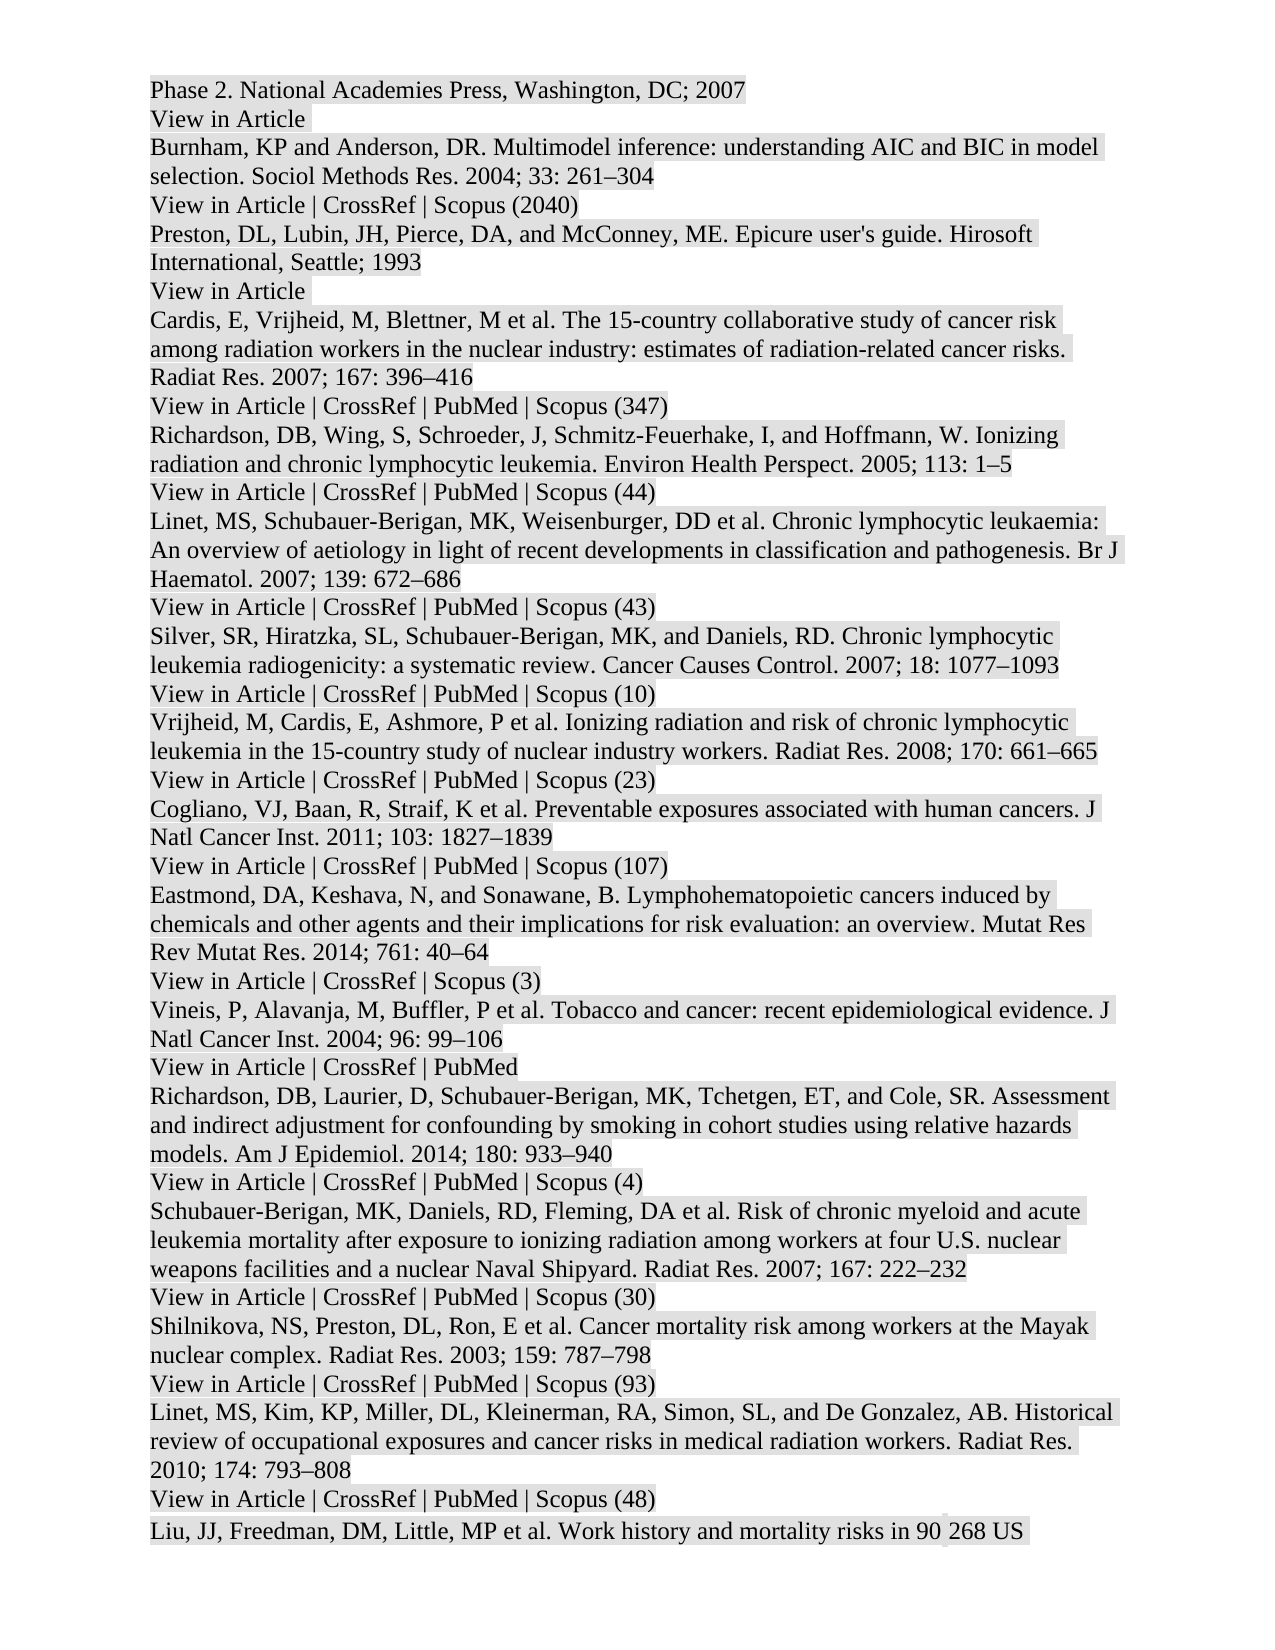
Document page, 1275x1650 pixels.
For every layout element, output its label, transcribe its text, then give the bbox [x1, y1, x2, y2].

text 謝謝軻明提供這篇研究。 Lancet 是英國一本著名醫學期刊。我怕有些人可能看不懂英文或看不習慣英文或是看不懂其中一些專業概念，本想做個簡單摘要，不過想想還是算了，算我怕了。我就把它剪下來，想看的自己看。只能剪文字，表格或圖片無法顯現。 這研究的暴露劑量是很低的，差不多只是所謂 "安全" 標準的十分之一。它的結論是這樣寫的： "血癌和低劑量輻射之間的正相關性，本研究提供了一個強烈證據。本研究再次確認一個有關輻射防護的重要原則，亦即應儘可能減少輻射暴露--特別是在病患方面，輻射之接觸，須確保利應大於弊之原則。" 其實巴勒網這版面上的討論根本都還沒有到這個層級來，我們只是在講一些再淺顯也不過的常識。常識自然是根本無須多說的，我們之所以說它，只是因為怎麼會有人做出違反常識的絕對宣稱。 在台灣，特別是近幾年來，反核成為一種政治正確，一種流行，一種根本不必用到大腦的立場，甚至變成一種思想忠貞檢查。每次看到市面上一些人或一些團體，充滿驕傲地張貼或懸掛一些反核標語，我就覺得很想吐，低級又低能，因為時下流行的反核人士們經常發神經胡說八道，把核能給妖魔化得一文不值。 但是，即便是擁核的一方，也不用擁到同樣胡說八道的地步來。當然，如果硬要那樣瞎掰，我也不知道還能說什麼，只能建議那就買一台x光機回家給全家人玩；因為，依照其所謂 "安全" 標準，每天照x光連續照50年也不會超標。 這事就這樣了，拜託各位 "安全輻射" 人士別再來這裏講一些傻話。你應該要聽懂人家究竟是在說什麼，而不是當成一種什麼立場在捍衛似的。 陳真 ===================== The Lancet Haematology Volume 2, No. 7, e276–e281, July 2015 Ionising radiation and risk of death from leukaemia and lymphoma in radiation-monitored workers (INWORKS): an international cohort study Dr Klervi Leuraud, PhDcorrespondenceemail, David B Richardson, PhD, Prof Elisabeth Cardis, PhD, Robert D Daniels, PhD, Michael Gillies, MSc, Jacqueline A O'Hagan, HNC, Ghassan B Hamra, PhD, Richard Haylock, PhD, Dominique Laurier, PhD, Monika Moissonnier, BSc, Mary K Schubauer-Berigan, PhD, Isabelle Thierry-Chef, PhD, Ausrele Kesminiene, MD Published Online: 21 June 2015 Open AccessArticle has an altmetric score of 653 DOI: http://dx.doi.org/10.1016/S2352-3026(15)00094-0 | Open access funded by Cancer Research UK Klervi Leuraud discusses a study reporting on the risk of developing leukaemia and lymphoma in workers monitored for radiation exposure. There is much uncertainty about the risks of leukaemia and lymphoma after repeated or protracted low-dose radiation exposure typical of occupational, environmental, and diagnostic medical settings. We quantified associations between protracted low-dose radiation exposures and leukaemia, lymphoma, and multiple myeloma mortality among radiation-monitored adults employed in France, the UK, and the USA. Methods We assembled a cohort of 308 297 radiation-monitored workers employed for at least 1 year by the Atomic Energy Commission, AREVA Nuclear Cycle, or the National Electricity Company in France, the Departments of Energy and Defence in the USA, and nuclear industry employers included in the National Registry for Radiation Workers in the UK. The cohort was followed up for a total of 8·22 million person-years. We ascertained deaths caused by leukaemia, lymphoma, and multiple myeloma. We used Poisson regression to quantify associations between estimated red bone marrow absorbed dose and leukaemia and lymphoma mortality. Findings Doses were accrued at very low rates (mean 1·1 mGy per year, SD 2·6). The excess relative risk of leukaemia mortality (excluding chronic lymphocytic leukaemia) was 2·96 per Gy (90% CI 1·17–5·21; lagged 2 years), most notably because of an association between radiation dose and mortality from chronic myeloid leukaemia (excess relative risk per Gy 10·45, 90% CI 4·48–19·65). Interpretation This study provides strong evidence of positive associations between protracted low-dose radiation exposure and leukaemia. Funding Centers for Disease Control and Prevention, Ministry of Health, Labour and Welfare of Japan, Institut de Radioprotection et de Sûreté Nucléaire, AREVA, Electricité de France, National Institute for Occupational Safety and Health, US Department of Energy, US Department of Health and Human Services, University of North Carolina, Public Health England. Introduction Although exposure to high-dose ionising radiation is rare outside of radiotherapy, repeated or protracted low-dose exposure has become increasingly common over the past 25 years.1 Occupational and environmental sources of radiation exposure are important; however, the largest contributor to this trend is medical radiation exposure. In 1982, the average yearly dose of ionising radiation from medical exposures was about 0·5 mGy per person in the USA; by 2006, it had increased to 3·0 mGy.2 A similar pattern exists in other high-income countries: use of diagnostic procedures involving radiation in the UK more than doubled over that period3 and more than tripled in Australia.4 Because ionising radiation is a carcinogen,5 its use in medical practice must be balanced against the risks associated with patient exposure.6 The primary basis for estimating cancer risks from ionising radiation exposures are epidemiological studies of Japanese survivors of the atomic bombings of Hiroshima and Nagasaki in August, 1945.7 Within a few years of the bombings there was evidence of an excess of leukaemia, predominantly myeloid subtypes, among the survivors.8, 9, 10, 11, 12 These findings helped to establish that ionising radiation causes leukaemia.13 However, this evidence mostly relates to acute high-dose exposure. The risks associated with protracted or repeated low-dose exposures are more relevant to the public and health practitioners. The International Nuclear WORKers Study (INWORKS) was done to strengthen the scientific basis for protecting people from low-dose protracted or intermittent radiation exposure. It included workers from France,14 the UK,15 and the USA16 who have been monitored for external exposure to radiation with personal dosimeters and followed up for up to 60 years after exposure. Here, we report data for leukaemia, lymphoma, and multiple myeloma mortality among participants of INWORKS. Evidence before this study Ionising radiation causes leukaemia. The primary quantitative basis for radiation protection standards comes from studies of populations exposed to acute, high doses of ionising radiation. Although previous studies of nuclear workers addressed leukaemia radiogenicity, questions remain about the size of the risk from protracted radiation exposure in occupational settings. Added value of this study We report a positive dose–response relationship between cumulative, external, protracted, low-dose exposure to ionising radiation, and subsequent death caused by leukeamia (excluding chronic lymphocytic leukaemia). The risk coefficient per unit dose was consistent with those derived from analyses of other populations exposed to higher radiation doses and dose rates. Implications of all the available evidence The present study provides strong evidence of a positive association between radiation exposure and leukaemia even for low-dose exposure. This finding shows the importance of adherence to the basic principles of radiation protection—to optimise protection to reduce exposures as much as reasonably achievable and—in the case of patient exposure—to justify that the exposure does more good than harm. Methods Study design and participants The INWORKS cohort consists of nuclear workers from three of the major partners included in the previously published 15-country study of cancer among workers in the nuclear industry:17 France,14 the UK,15 and the USA.16 Less than 20% of deaths from leukaemia were contributed by the other 12 countries.18 These cohorts have been updated since the 15-country study. INWORKS includes fewer partners than the earlier 15-country study because of the limited resources and the consequent need for efficiency in project coordination. The study includes workers employed by the French Atomic Energy Commission, AREVA Nuclear Cycle, and Electricité de France, workers employed by the British Atomic Weapons Establishment, British Nuclear Fuels, the UK Atomic Energy Authority, British Energy Generation, the UK Ministry of Defence, and other organisations providing data to the National Registry for Radiation Workers, and workers employed by the US Department of Energy's Hanford Site, Savannah River Site, Oak Ridge National Laboratory, Idaho National Laboratory, and the Portsmouth Naval Shipyard. Workers who were employed in the nuclear industry for less than 1 year were excluded. In France, workers were given the opportunity to refuse participation, which is required by the French Data Protection Authority; however, none did. In the USA, worker information was taken from existing records, with no direct contact with any participants; because there is minimal risk to participants, the National Institute for Occupational Safety and Health institutional review board waived requirements for informed consent. UK workers can refuse to participate in the National Registry for Radiation Workers and associated studies; less than 1% did. Procedures Participants were followed up for a total of 8·22 million person-years to ascertain vital status up to 2004 in France, 2001 in the UK, and 2005 in the USA. Underlying cause of death was abstracted from death certificates and generally coded according to the revision of the International Classification of Diseases (ICD) in effect at the time of death. We assessed leukaemia other than chronic lymphocytic leukaemia (CLL; ICD9 codes 204–208 excluding 204.1 and 204.9), acute myeloid leukaemia (ICD9 codes 205.0, 206.0, 207.0, and 207.2), chronic myeloid leukaemia (ICD9 code 205.1), acute lymphoblastic leukaemia (ICD9 code 204.0), and CLL (ICD9 code 204.1). We assessed lymphoma deaths separately for non-Hodgkin lymphoma (ICD9 codes 200, 202, 273.3), Hodgkin's lymphoma (ICD9 code 201), and multiple myeloma (ICD9 code 203). The appendix (p 2)) shows an exhaustive list of ICD codes. Data for monitoring exposure to ionising radiation were available from dose registry, government, and company records, providing individual yearly estimates of whole-body exposure to external penetrating radiation (primarily γ rays). Red bone marrow absorbed doses expressed in Gy were derived by dividing recorded external penetrating radiation dose estimates by the appropriate organ dose conversion factor.19, 20 In this report, dose indicates absorbed dose to red bone marrow expressed in Gy. Because most external exposures were to high-energy photons, with a radiation weighting factor of 1·0, absorbed dose in Gy could be expressed in terms of equivalent dose in Sieverts. Statistical analysis Participants entered the study either 1 year after the date of first employment or on the date of first dosimetric monitoring, whichever was later. In France, the national death registry recorded information on individual causes of death only since 1968; therefore, French workers entered follow-up on Jan 1, 1968, or later. Participants remained in the study until the earliest of date of death, date lost to follow-up, or end of follow-up. We estimated relative risk (RR) by a model of the form RR=1 + βd, generally used in studies of radiation effects,21 where d is the dose and β is an estimate of the excess relative risk (ERR; RR – 1) per unit dose; we derived likelihood-based CIs. All models were stratified by country, sex, calendar period (<1946, 1946–50…1996–2000, ≥2001), and age (<35, 35–39…70–74, ≥75); these potential confounders were selected a priori from a set of measured covariates. We also fitted linear-quadratic and pure-quadratic functions of dose and selected a model with Akaike information criterion.22 To allow for an induction and latency period between exposure to radiation and death, cumulative doses were lagged by 2 years for analyses of leukaemia mortality and by 10 years for analyses of lymphoma and multiple myeloma. These lag assumptions were chosen a priori. In sensitivity analyses we assessed a 10-year lag for analyses of leukaemia mortality and a 2-year lag for analyses of lymphoma and multiple myeloma, fitted models to restricted ranges of dose, and excluded workers with substantial doses from neutrons (ie, workers with recorded cumulative neutron doses exceeding 10% of the total equivalent dose for external radiation). To provide empirical support for the absence of confounding by socioeconomic status, we report supplementary analyses adjusted for socioeconomic status (based on job title: managers and engineers, administrative staff, skilled workers, unskilled workers, uncertain); and, to address concern about potential confounding by internal contamination, we report analyses adjusted for known or suspected internal radiation exposure. We did the analyses excluding one country at a time to assess the effect of a single country on overall results. Because the objective of most contemporary radiation epidemiological studies is to investigate the potential for an increased cancer risk in relation to radiation exposure, one-sided p values and corresponding 90% CIs are usually presented; we follow that convention here by reporting 90% CIs. All models were fitted with EPICURE software.23 Role of the funding source The funders had no role in study design, data analysis, data interpretation, or writing of the report. AREVA and Électricité de France provided historical occupational data and individual monitoring data for part of the French cohort. KL, DBR, and MM had full access to all the data in the study. KL and DBR had final responsibility for the decision to submit for publication. Results We assembled a cohort of 308 297 radiation-monitored workers. Table 1 shows the characteristics of the study population. Mean follow-up was 27 years (SD 12) and nearly 22% of the workers were deceased at the end of follow-up. Mean cumulative dose was 16 mGy. The median was 2·1 mGy (IQR 0·3–11·7), with a tenth percentile of 0·0 mGy and a 90th percentile of 40·8 mGy (appendix p 1). The mean yearly dose was 1·1 mGy (SD 2·6). Table 1 Characteristics of individuals included in INWORKS Table Thumbnail. Opens Table in new tab. Data are n (%) unless stated otherwise. We recorded 531 deaths caused by leukaemia excluding CLL, 814 caused by lymphoma, and 293 caused by multiple myeloma. 281 (53%) of 531 deaths caused by leukaemia excluding CLL occurred in people who had accrued less than 5 mGy (appendix p 3). The RR of death caused by leukaemia excluding CLL by categories of cumulative dose showed a substantial risk for cumulative dose above 200 mGy (appendix p 3). The estimated ERR of mortality caused by leukaemia excluding CLL was 2·96 per Gy (90% CI 1·17–5·21; table 2). The trend in the ERR of leukaemia excluding CLL with dose was well described by a simple linear function of cumulative dose; inclusion of a higher order polynomial function (ie, a linear-quadratic or pure-quadratic function of dose) did not substantially improve the model fit (the Akaike information criterion was lowest for the pure-quadratic model but only differed by 0·3 from that of the linear model; data not shown). The ERR of leukaemia excluding CLL was not attenuated when restricted to doses of less than 300 mGy or less than 100 mGy (figure); however, 90% CIs were much wider when based on data for the restricted dose range. Table 2 ERR per Gy of cumulative red bone marrow dose for causes of death Table Thumbnail. Opens Table in new tab. ERR estimated with a linear model stratified by country, calendar period, sex, and age. NE lower CI bound could not be estimated because it was on the boundary of the parameter space (−1/maximum dose). 14 deaths were assigned ICD9 code 204.9 (lymphoid leukaemia, unspecified) and one death was assigned ICD9 code 202.9 (other and unspecified malignant neoplasms of lymphoid, haemopoietic, and related tissue) were excluded from the cause-specific analyses. *2-year lagged cumulative dose. †10-year lagged cumulative dose. ERR=excess relative risk. CLL=chronic lymphocytic leukaemia. NE=not estimable. Thumbnail image of Figure. Opens large image Figure Relative risk of leukaemia excluding chronic lymphocytic leukaemia associated with 2-year lagged cumulative red bone marrow dose The lines are the fitted linear dose–response model and the shading represents the 90% CIs. We assessed the associations between cumulative dose and subtypes of leukaemia. We detected positive associations for chronic myeloid leukaemia, acute myeloid leukaemia, and acute lymphoblastic leukaemia; the association was largest for chronic myeloid leukaemia (table 2). Associations also were positive but highly imprecise for Hodgkin's lymphoma, non-Hodgkin lymphoma, and multiple myeloma with CIs that spanned zero (table 2). The association between radiation dose and CLL mortality was negative (table 2). Alternative lag assumptions resulted in little change in the ERR per Gy (appendix p 4). When adjusting the ERR model for socioeconomic status, the ERR per Gy was practically unchanged for leukaemia excluding CLL and for chronic myeloid leukaemia (appendix p 5). Similarly, adjustment for internal radiation contamination had little effect (appendix p 5). We assessed the effect of excluding people who had recorded neutron exposures; we showed a positive association for leukaemia excluding CLL (ERR per Gy 4·19, 90% CI 1·42–7·80, 453 deaths) and chronic myeloid leukaemia (ERR per Gy 9·55, 90% CI 2·39–21·7, 79 deaths). To assess whether any single country substantially affected the results, we assessed radiation-mortality associations excluding one country at a time (appendix p 6). The estimated ERR per Gy for leukaemia excluding CLL was 2·95 (90% CI 1·13–5·24) when excluding France, 2·32 (0·03–5·33) when excluding the UK, and 3·68 (1·09–7·29) when excluding the USA (appendix p 6). For multiple myeloma and Hodgkin's lymphoma, the associations could not be estimated when excluding the USA, but the multiple myeloma was positive when excluding the UK (ERR per Gy 3·32 [90% CI 0·27–7·64]). Discussion We showed a positive association between cumulative dose of ionising radiation and death caused by leukaemia (excluding CLL) among adults who were typically exposed to low doses. The association was greatest for chronic myeloid leukaemia, with positive but imprecise dose–response for deaths caused by acute myeloid leukaemia, acute lymphoblastic leukaemia, Hodgkin's lymphoma, non-Hodgkin lymphoma, and multiple myeloma. The estimated association between cumulative radiation dose with a 2-year exposure lag assumption and death caused by leukaemia excluding CLL was similar in size and precision to the linear dose–response estimate for male atomic bomb survivors exposed between the ages of 20 and 60 years (ERR at 1 Sv 2·63, 90% CI 1·50–4·27).14 Although based on a substantially lower dose distribution than in analyses of atomic bomb survivors, typically with very low doses accrued over a long period, the similar size of the associations supports contemporary estimates of risk of leukaemia after adult exposure to radiation. This is notable because our estimates were not extrapolated from data for acute exposures. In previous analyses of cancer among workers in 15 countries,18 the association between mortality for leukaemia excluding CLL and cumulative radiation dose with a 2-year exposure lag assumption (ERR per Sv 1·93, 90% CI <0–7·14) was smaller and much less precise than the estimate we obtained in our pooled analysis of three countries. The gain in precision is a result of the larger number of deaths from leukaemia excluding CLL in INWORKS (n=531) compared to the earlier study (n=196), because of longer follow-up (mean follow-up in INWORKS was 27 years vs 13 years in the 15-country study17) and the enlargement of the French, UK, and US cohorts compared with previous analyses.14, 15, 16 Moreover, the 15-country study excluded people with potential exposures from neutron and internal contamination. In our study, we included 127 deaths caused by leukaemia excluding CLL for workers with potential exposure to neutron and internal contamination. Similarly, the risk estimate for non-Hodgkin lymphoma in the INWORKS study was more precise than the estimate reported in the 15-country study,24 again because the present study included more deaths (248 in the 15-country study, 710 in the present study). The CIs do not overlap for estimated associations between radiation dose and death caused by acute and chronic myeloid leukaemia; a formal test of heterogeneity in associations by leukaemia subtype would require a joint modelling approach and was not used here. We did not find any effect of a single country on the estimated association for leukaemia excluding CLL. For multiple myeloma, the association was significantly positive when only the UK data were excluded, suggesting a possible heterogeneity in the risk pattern between the three cohorts. Schubauer-Berigan and colleagues16 reported a significant increased risk of multiple myeloma mortality associated with dose in their analysis of the USA cohort (ERR per 10 mSv 3·9, 90% CI 0·6–9·6), whereas no significant dose-related excess was detected in the third analysis of the UK National Registry for Radiation Workers (although a significant excess risk was recorded in an analysis of incidence).15 Multiple myeloma has a potentially long period of development of up to 20 years. The older age at the end of follow-up in the USA cohort might explain the heterogeneity. We tried to reduce uncertainties in dose estimates that could bias dose–response analyses.20 Nevertheless, occupational radiation dose estimates are prone to measurement error; consequently, exposure misclassification is an unavoidable study limitation. Outcome misclassification is also a potential concern in studies that rely on death certificates for classification of leukaemia and lymphoma by subtype. This concern is well known for CLL, for which incidence studies seem more appropriate.25, 26, 27, 28 Poor sensitivity and imperfect specificity of death certificates might reduce statistical precision and induce bias in analyses of subtypes. However, death certificate information remains a valuable resource for this type of cohort investigation. There are few potential confounders of the associations under study. For example, smoking causes myeloid leukaemia;29, 30 however, the size of this association is relatively small31 and therefore would require large differences in smoking across levels of cumulative dose to cause substantial confounding of the radiation–leukaemia association. Moreover, adjusting risk analyses by socioeconomic status would reduce substantial confounding by smoking.32 Adjustment for socioeconomic status resulted in little change in the risk estimate for leukaemia excluding CLL. Exposure of nuclear workers to other causes of leukaemia such as benzene29, 30 cannot be excluded as a potential source of bias, even though benzene was not widely used in the nuclear industry. In a previous analysis of US nuclear workers, Schubauer-Berigan and coworkers33 reported weak evidence of confounding by benzene exposure when analysing leukaemia risk associated with external radiation exposure. Benzene exposure could not be assessed for the INWORKS study. Internal exposures to radionuclides—notably uranium and plutonium—occurred at the study sites, and we did not evaluate doses from these intakes. However, our sensitivity analyses showed that internal contamination might have little effect on the relation between external radiation exposure and leukaemia risk. These results are consistent with the conclusions of Shilnikova and colleagues,34 who reported no indication of any effect of internal contamination on leukaemia mortality among nuclear workers, whereas the risk of leukaemia was positively associated with external γ-ray exposure. Medical workers are also exposed to low doses of external γ-rays or x-rays. No study has provided estimates of leukaemia risk for medical workers because accurate historical dosimetry data are not available for these populations.35 Liu and colleagues36 estimated mortality in a cohort of 90 268 USA radiological technologists. They reported that the leukaemia risk was doubled for technologists who had worked for more than 30 years compared with those who had worked for less than 10 years, but the cohort did not provide any information about doses received by the workers. In summary, this study provides strong evidence of an association between protracted low dose radiation exposure and leukaemia mortality. At present, radiation protection systems are based on a model derived from acute exposures, and assumes that the risk of leukaemia per unit dose progressively diminishes at lower doses and dose rates.37 Our results provide direct estimates of risk per unit of protracted dose in ranges typical of environmental, diagnostic medical, and occupational exposure. Contributors DBR and AK had the idea for the study. DBR, AK, EC, RDD, MG, JAO'H, GBH, RH, KL, DL, MKS-B, and IT-C designed the study. KL and DL worked on provision of the French data, MKS-B and RDD worked on provision of the US data, MG, JAO'H, and RH worked on provision of the UK data. MM managed, processed, and analysed the data. IT-C analysed and assessed dosimetry data. KL did the statistical analysis. KL and DBR wrote the initial draft of the report, which was revised and approved by all authors. Declaration of interests We declare no competing interests. Acknowledgments This work was partly funded by the Centers for Disease Control and Prevention ( 5R03 0H010056-02 ) and the Ministry of Health, Labour and Welfare of Japan (GA No 2012-02-21-01 ). The construction of the French cohort was realised by the Institut de Radioprotection et de Sûreté Nucléaire, with partial funding from AREVA and Electricité de France. The Institut de Radioprotection et de Sûreté Nucléaire thanks all people from the French Atomic Energy Commission, AREVA, and Electricité de France who cooperated in the elaboration of the French cohort. For the US contribution, funding was provided by the National Institute for Occupational Safety and Health, by the US Department of Energy through an agreement with the US Department of Health and Human Services, and through a grant received by the University of North Carolina from the National Institute for Occupational Safety and Health ( R03 OH-010056 ). The construction of the UK cohort was undertaken by Public Health England who operate the UK's National Registry for Radiation Workers. Public Health England thank all of the organisations and individuals participating in the National Registry for Radiation Workers for their cooperation, and the National Registry for Radiation Workers steering group for their continued support. The findings and conclusions in this report are those of the authors and do not necessarily represent the views of the National Institute for Occupational Safety and Health. Klervi Leuraud discusses a study reporting on the risk of developing leukaemia and lymphoma in workers monitored for radiation exposure. References United Nations Scientific Committee on the Effects of Atomic Radiation. UNSCEAR 2008 Report to the General Assembly. Sources and effects of ionizing radiation. Vol I. Annex A: Medical radiation exposures. United Nations, New York; 2010 Mettler, FA Jr, Thomadsen, BR, Bhargavan, M et al. Medical radiation exposure in the U.S. in 2006: preliminary results. Health Phys. 2008; 95: 502–507 Committee on Medical Aspects of Radiation in the Environment. COMARE's 16th report: review of radiation dose issues from the use of CT in the UK. London, 2014. Brady, Z, Cain, TM, and Johnston, PN. Paediatric CT imaging trends in Australia. J Med Imaging Radiat Oncol. 2011; 55: 132–142 View in Article | CrossRef | PubMed | Scopus (23) IARC. in: A review of human carcinogens. Vol 100D. International Agency for Research on Cancer Press, Lyon; 2012 View in Article Pearce, MS, Salotti, JA, Little, MP et al. Radiation exposure from CT scans in childhood and subsequent risk of leukaemia and brain tumours: a retrospective cohort study. Lancet. 2012; 380: 499–505 View in Article | Summary | Full Text | Full Text PDF | PubMed | Scopus (814) United Nations Scientific Committee on the Effects of Atomic Radiation. UNSCEAR 2010 Report to the General Assembly. Summary of low-dose radiation effects on health. United Nations, New York; 2011 View in Article Folley, JH, Borges, W, and Yamawaki, T. Incidence of leukemia in survivors of the atomic bomb in Hiroshima and Nagasaki, Japan. Am J Med. 1952; 13: 311–321 View in Article | Summary | Full Text PDF | PubMed Preston, DL, Shimizu, Y, Pierce, DA, Suyama, A, and Mabuchi, K. Studies of mortality of atomic bomb survivors. Report 13: Solid cancer and noncancer disease mortality: 1950–1997. Radiat Res. 2003; 160: 381–407 View in Article | CrossRef | PubMed | Scopus (180) Richardson, D, Sugiyama, H, Nishi, N et al. Ionizing radiation and leukemia mortality among Japanese atomic bomb survivors, 1950-2000. Radiat Res. 2009; 172: 368–382 View in Article | CrossRef | PubMed | Scopus (49) Hsu, WL, Preston, DL, Soda, M et al. The incidence of leukemia, lymphoma and multiple myeloma among atomic bomb survivors: 1950-2001. Radiat Res. 2013; 179: 361–382 View in Article | CrossRef | PubMed | Scopus (58) Ozasa, K, Shimizu, Y, Suyama, A et al. Studies of the mortality of atomic bomb survivors, report 14, 1950–2003: an overview of cancer and noncancer diseases. Radiat Res. 2012; 177: 229–243 View in Article | CrossRef | PubMed | Scopus (43) IARC. in: Ionizing radiation, part 1: x- and gamma-radiation, and neutrons. Vol 75. International Agency for Research on Cancer Press, Lyon; 2000 View in Article Metz-Flamant, C, Laurent, O, Samson, E et al. Mortality associated with chronic external radiation exposure in the French combined cohort of nuclear workers. Occup Environ Med. 2013; 70: 630–638 View in Article | CrossRef | PubMed | Scopus (17) Muirhead, CR, O'Hagan, JA, Haylock, RGE et al. Mortality and cancer incidence following occupational radiation exposure: third analysis of the National Registry for Radiation Workers. Br J Cancer. 2009; 100: 206–212 View in Article | CrossRef | PubMed | Scopus (179) Schubauer-Berigan, MK, Daniels, RD, Bertke, SJ, Tseng, C-Y, and Richardson, DB. Cancer mortality through 2005 among a pooled cohort of U.S. nuclear workers exposed to external ionizing radiation. Radiat Res. 2015; (published online May 26. DOI:10.1667.RR13988.1) View in Article Vrijheid, M, Cardis, E, Blettner, M et al. The 15-country collaborative study of cancer risk among radiation workers in the nuclear industry: design, epidemiological methods and descriptive results. Radiat Res. 2007; 167: 361–379 View in Article | CrossRef | PubMed | Scopus (67) Cardis, E, Vrijheid, M, Blettner, M et al. Risk of cancer after low doses of ionising radiation - retrospective cohort study in 15 countries. BMJ. 2005; 331: 77–80 View in Article | CrossRef | PubMed | Scopus (307) International Commission on Radiological Protection. Conversion coefficients for radiological protection quantities for external radiation exposures. ICRP Publication 116. Ann ICRP. 2010; 40: 1–257 View in Article Thierry-Chef, I, Richardson, DB, Daniels, RD et al. Dose estimation for a study of nuclear workers in France, the United Kingdom and the United States of America: methods for the International Nuclear Workers Study (INWORKS). Radiat Res. 2015; DOI: http://dx.doi.org/10.1667/RR14006.1 (published online May 26.) View in Article | CrossRef | PubMed | Scopus (4) National Research Council Committee to Assess Health Risks from Exposure to Low Levels of Ionizing Radiation. Health risks from exposure to low levels of ionizing radiation. BEIR VII Phase 2. National Academies Press, Washington, DC; 2007 View in Article Burnham, KP and Anderson, DR. Multimodel inference: understanding AIC and BIC in model selection. Sociol Methods Res. 2004; 33: 261–304 View in Article | CrossRef | Scopus (2040) Preston, DL, Lubin, JH, Pierce, DA, and McConney, ME. Epicure user's guide. Hirosoft International, Seattle; 1993 View in Article Cardis, E, Vrijheid, M, Blettner, M et al. The 15-country collaborative study of cancer risk among radiation workers in the nuclear industry: estimates of radiation-related cancer risks. Radiat Res. 2007; 167: 396–416 View in Article | CrossRef | PubMed | Scopus (347) Richardson, DB, Wing, S, Schroeder, J, Schmitz-Feuerhake, I, and Hoffmann, W. Ionizing radiation and chronic lymphocytic leukemia. Environ Health Perspect. 2005; 113: 1–5 View in Article | CrossRef | PubMed | Scopus (44) Linet, MS, Schubauer-Berigan, MK, Weisenburger, DD et al. Chronic lymphocytic leukaemia: An overview of aetiology in light of recent developments in classification and pathogenesis. Br J Haematol. 2007; 139: 672–686 View in Article | CrossRef | PubMed | Scopus (43) Silver, SR, Hiratzka, SL, Schubauer-Berigan, MK, and Daniels, RD. Chronic lymphocytic leukemia radiogenicity: a systematic review. Cancer Causes Control. 2007; 18: 1077–1093 View in Article | CrossRef | PubMed | Scopus (10) Vrijheid, M, Cardis, E, Ashmore, P et al. Ionizing radiation and risk of chronic lymphocytic leukemia in the 15-country study of nuclear industry workers. Radiat Res. 2008; 170: 661–665 View in Article | CrossRef | PubMed | Scopus (23) Cogliano, VJ, Baan, R, Straif, K et al. Preventable exposures associated with human cancers. J Natl Cancer Inst. 2011; 103: 1827–1839 View in Article | CrossRef | PubMed | Scopus (107) Eastmond, DA, Keshava, N, and Sonawane, B. Lymphohematopoietic cancers induced by chemicals and other agents and their implications for risk evaluation: an overview. Mutat Res Rev Mutat Res. 2014; 761: 40–64 View in Article | CrossRef | Scopus (3) Vineis, P, Alavanja, M, Buffler, P et al. Tobacco and cancer: recent epidemiological evidence. J Natl Cancer Inst. 2004; 96: 99–106 View in Article | CrossRef | PubMed Richardson, DB, Laurier, D, Schubauer-Berigan, MK, Tchetgen, ET, and Cole, SR. Assessment and indirect adjustment for confounding by smoking in cohort studies using relative hazards models. Am J Epidemiol. 2014; 180: 933–940 View in Article | CrossRef | PubMed | Scopus (4) Schubauer-Berigan, MK, Daniels, RD, Fleming, DA et al. Risk of chronic myeloid and acute leukemia mortality after exposure to ionizing radiation among workers at four U.S. nuclear weapons facilities and a nuclear Naval Shipyard. Radiat Res. 2007; 167: 222–232 View in Article | CrossRef | PubMed | Scopus (30) Shilnikova, NS, Preston, DL, Ron, E et al. Cancer mortality risk among workers at the Mayak nuclear complex. Radiat Res. 2003; 159: 787–798 View in Article | CrossRef | PubMed | Scopus (93) Linet, MS, Kim, KP, Miller, DL, Kleinerman, RA, Simon, SL, and De Gonzalez, AB. Historical review of occupational exposures and cancer risks in medical radiation workers. Radiat Res. 2010; 174: 793–808 View in Article | CrossRef | PubMed | Scopus (48) Liu, JJ, Freedman, DM, Little, MP et al. Work history and mortality risks in 90 268 US radiological technologists. Occup Environ Med. 2014; 71: 819–835 View in Article | CrossRef | PubMed | Scopus (4) International Commission on Radiological Protection. The 2007 Recommendations of the International Commission on Radiological Protection. ICRP publication 103. Ann ICRP. 2007; 37: 1–332 View in Article [150, 75, 1125, 1547]
